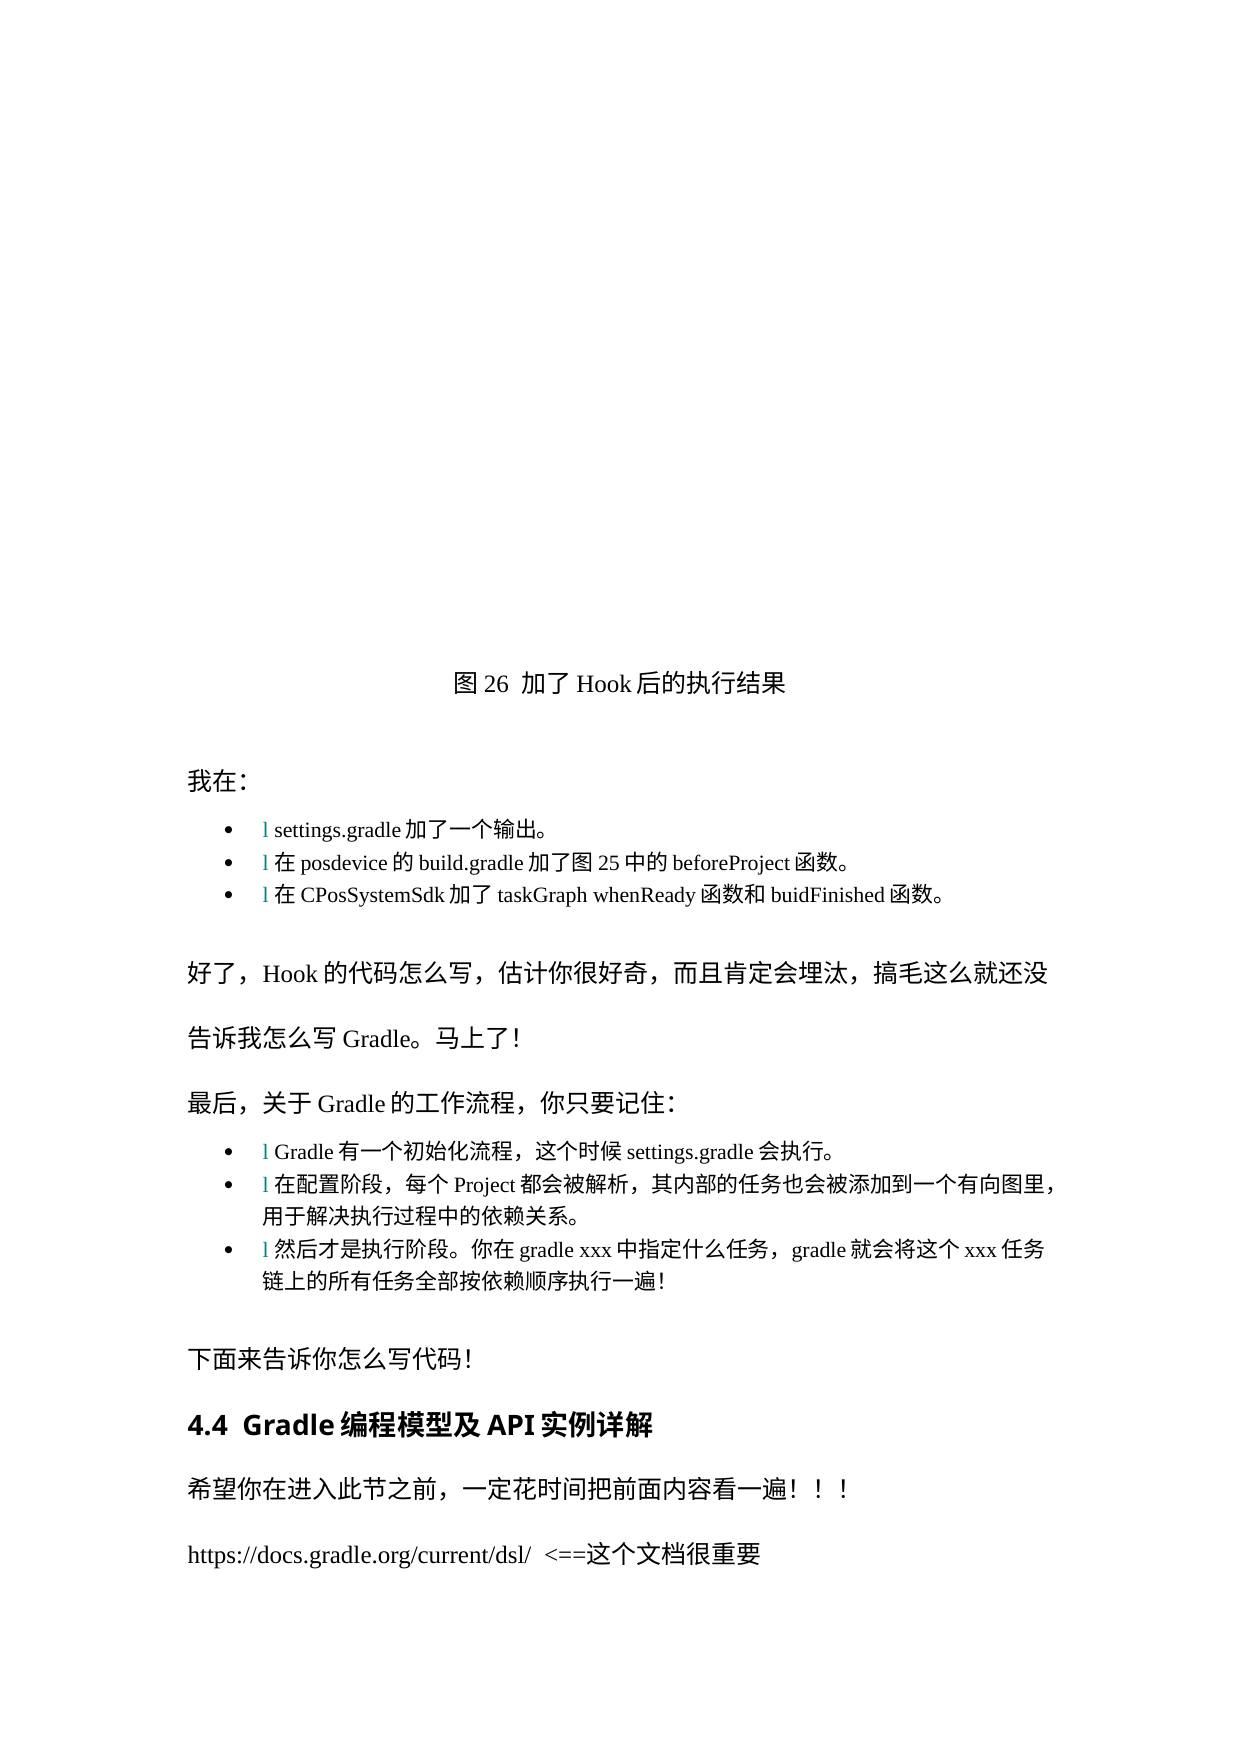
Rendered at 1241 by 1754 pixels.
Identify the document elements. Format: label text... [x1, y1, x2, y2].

text https://docs.gradle.org/current/dsl/ <==这个文档很重要 [187, 1520, 1053, 1585]
table_header 图26 加了Hook后的执行结果 [188, 162, 1053, 714]
list l 在CPosSystemSdk加了taskGraph whenReady函数和buidFinished函数。 [225, 877, 1053, 909]
text 希望你在进入此节之前，一定花时间把前面内容看一遍！！！ [187, 1455, 1053, 1520]
list l Gradle有一个初始化流程，这个时候settings.gradle会执行。 [225, 1134, 1053, 1166]
text 我在： [187, 747, 1053, 812]
text 最后，关于Gradle的工作流程，你只要记住： [187, 1069, 1053, 1134]
subtitle 4.4 Gradle编程模型及API实例详解 [187, 1390, 1053, 1455]
list l 然后才是执行阶段。你在gradle xxx中指定什么任务，gradle就会将这个xxx任务链上的所有任务全部按依赖顺序执行一遍！ [225, 1231, 1053, 1296]
list l 在配置阶段，每个Project都会被解析，其内部的任务也会被添加到一个有向图里，用于解决执行过程中的依赖关系。 [225, 1166, 1053, 1231]
list l 在posdevice的build.gradle加了图25中的beforeProject函数。 [225, 844, 1053, 877]
text 好了，Hook的代码怎么写，估计你很好奇，而且肯定会埋汰，搞毛这么就还没告诉我怎么写Gradle。马上了！ [187, 939, 1053, 1069]
list l settings.gradle加了一个输出。 [225, 812, 1053, 844]
text 下面来告诉你怎么写代码！ [187, 1325, 1053, 1390]
